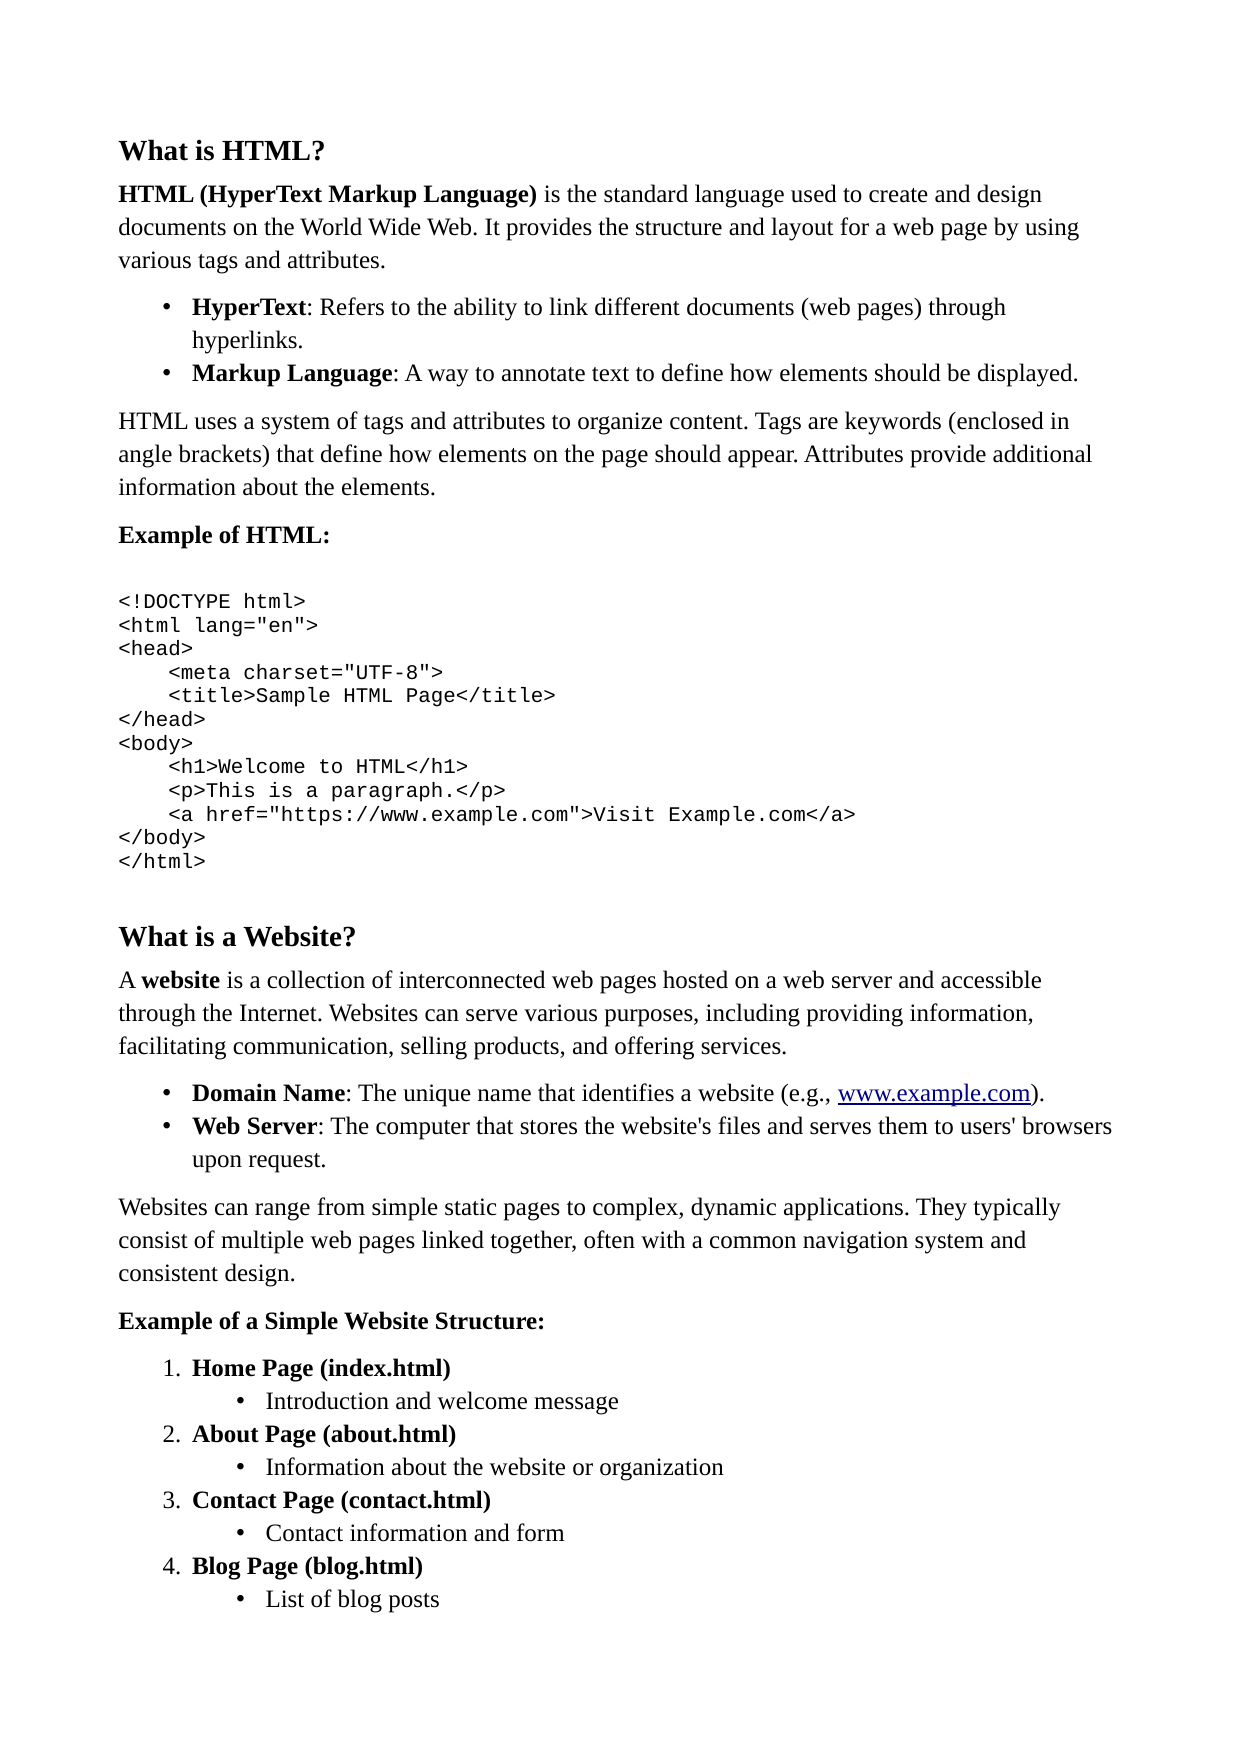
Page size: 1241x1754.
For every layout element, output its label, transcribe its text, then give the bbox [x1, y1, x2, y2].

list Information about the website or organization [236, 1452, 1122, 1481]
text Example of a Simple Website Structure: [118, 1306, 1122, 1334]
list Contact information and form [236, 1518, 1122, 1547]
list Home Page (index.html) [162, 1353, 1122, 1382]
text <!DOCTYPE html> [118, 591, 1122, 614]
text </html> [118, 851, 1122, 875]
list Domain Name: The unique name that identifies a website (e.g., www.example.com). [162, 1078, 1122, 1107]
list Markup Language: A way to annotate text to define how elements should be displayed. [162, 358, 1122, 387]
text </body> [118, 827, 1122, 851]
text <meta charset="UTF-8"> [118, 662, 1122, 686]
subtitle What is a Website? [118, 919, 1122, 952]
text <a href="https://www.example.com">Visit Example.com</a> [118, 804, 1122, 827]
text <html lang="en"> [118, 614, 1122, 638]
text <p>This is a paragraph.</p> [118, 780, 1122, 804]
text HTML (HyperText Markup Language) is the standard language used to create and design documents on the World Wide Web. It provides the structure and layout for a web page by using various tags and attributes. [118, 179, 1122, 273]
text </head> [118, 709, 1122, 733]
text <title>Sample HTML Page</title> [118, 686, 1122, 709]
list Blog Page (blog.html) [162, 1551, 1122, 1580]
text Example of HTML: [118, 520, 1122, 548]
text Websites can range from simple static pages to complex, dynamic applications. They typically consist of multiple web pages linked together, often with a common navigation system and consistent design. [118, 1192, 1122, 1287]
list About Page (about.html) [162, 1419, 1122, 1448]
list Introduction and welcome message [236, 1386, 1122, 1415]
list Web Server: The computer that stores the website's files and serves them to users' browsers upon request. [162, 1111, 1122, 1173]
text A website is a collection of interconnected web pages hosted on a web server and accessible through the Internet. Websites can serve various purposes, including providing information, facilitating communication, selling products, and offering services. [118, 965, 1122, 1059]
text <h1>Welcome to HTML</h1> [118, 756, 1122, 780]
text <body> [118, 733, 1122, 756]
text HTML uses a system of tags and attributes to organize content. Tags are keywords (enclosed in angle brackets) that define how elements on the page should appear. Attributes provide additional information about the elements. [118, 406, 1122, 501]
list HyperText: Refers to the ability to link different documents (web pages) through hyperlinks. [162, 292, 1122, 354]
subtitle What is HTML? [118, 133, 1122, 166]
list List of blog posts [236, 1584, 1122, 1613]
list Contact Page (contact.html) [162, 1485, 1122, 1514]
text <head> [118, 638, 1122, 662]
